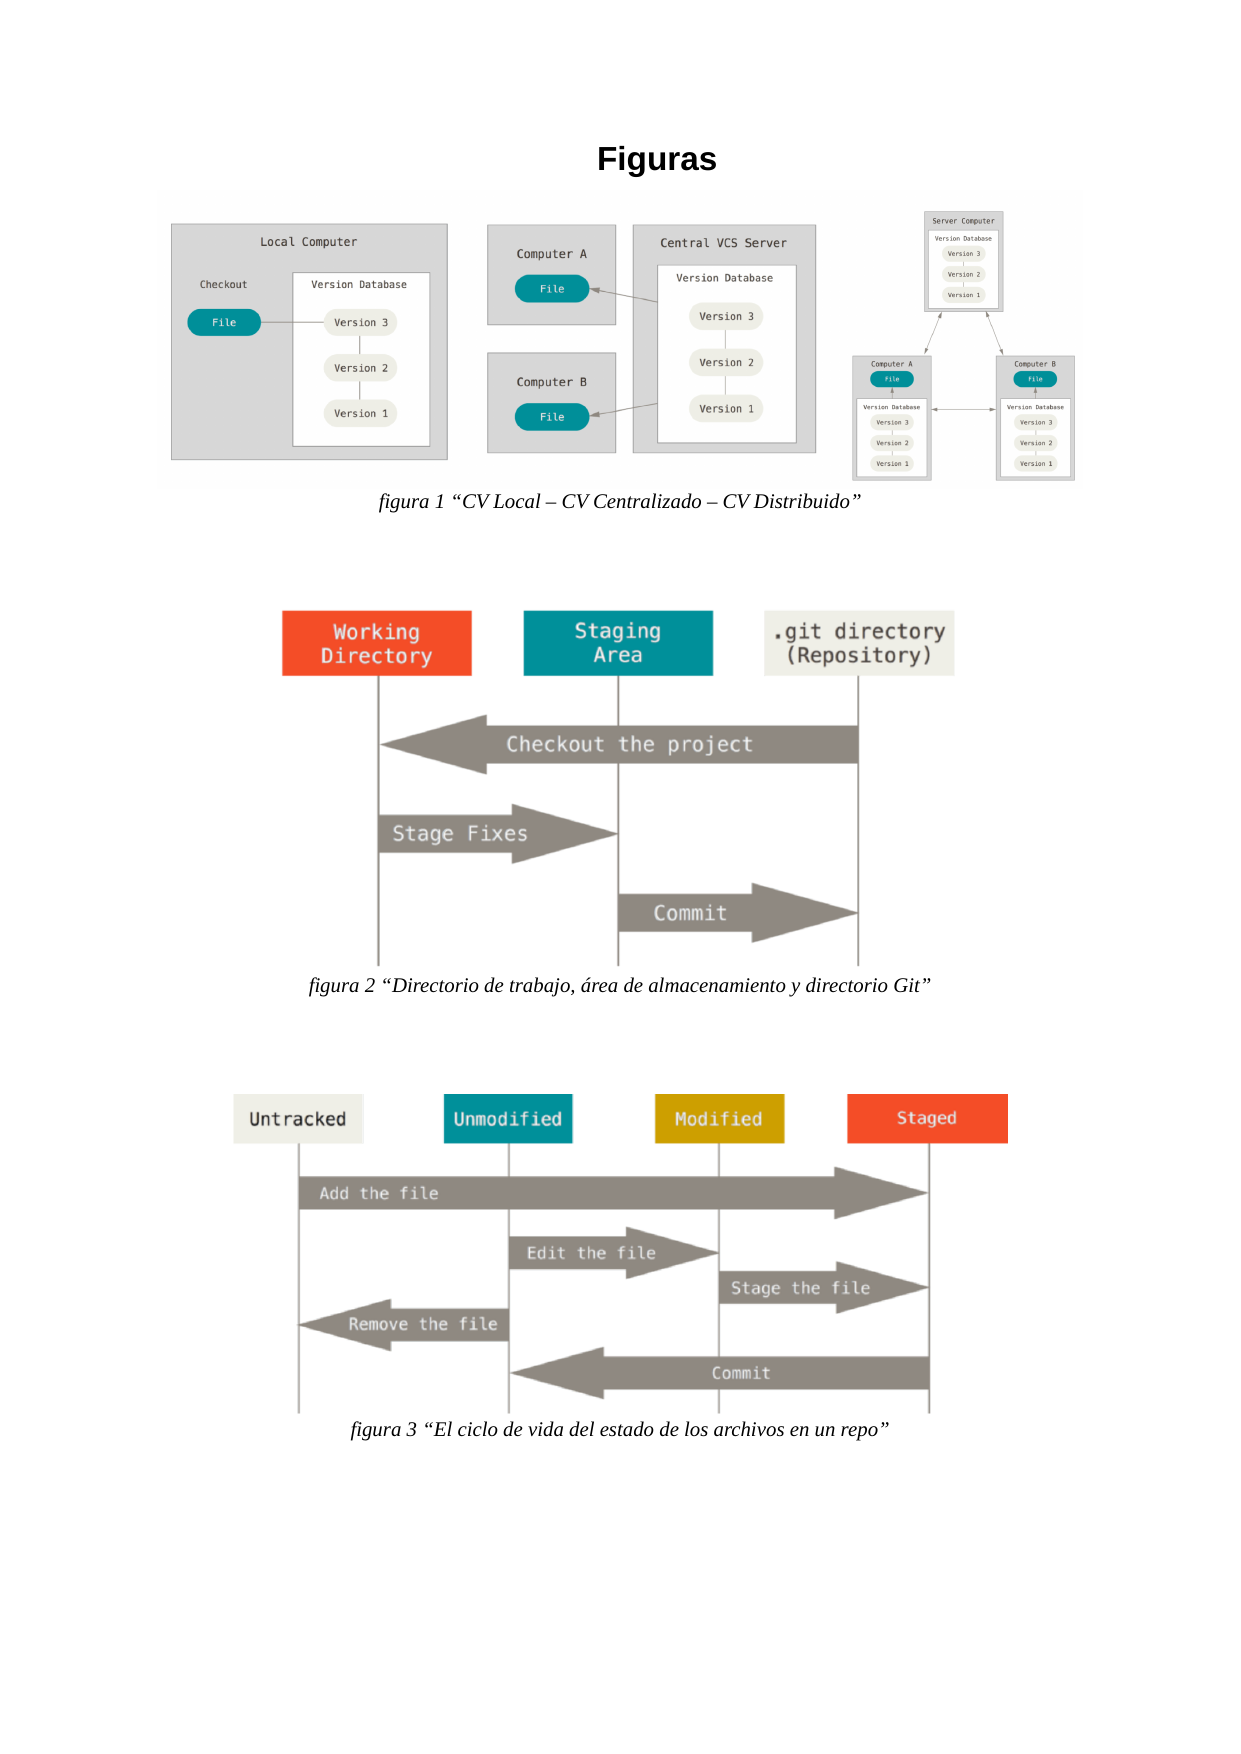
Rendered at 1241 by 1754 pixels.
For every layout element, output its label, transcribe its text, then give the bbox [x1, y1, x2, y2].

picture [227, 1088, 1013, 1417]
text figura 3 “El ciclo de vida del estado de los archivos en un repo” [118, 1417, 1122, 1441]
text figura 1 “CV Local – CV Centralizado – CV Distribuido” [118, 488, 1122, 513]
picture [157, 190, 1084, 489]
text figura 2 “Directorio de trabajo, área de almacenamiento y directorio Git” [118, 972, 1122, 997]
picture [279, 604, 961, 973]
subtitle Figuras [118, 139, 1122, 177]
